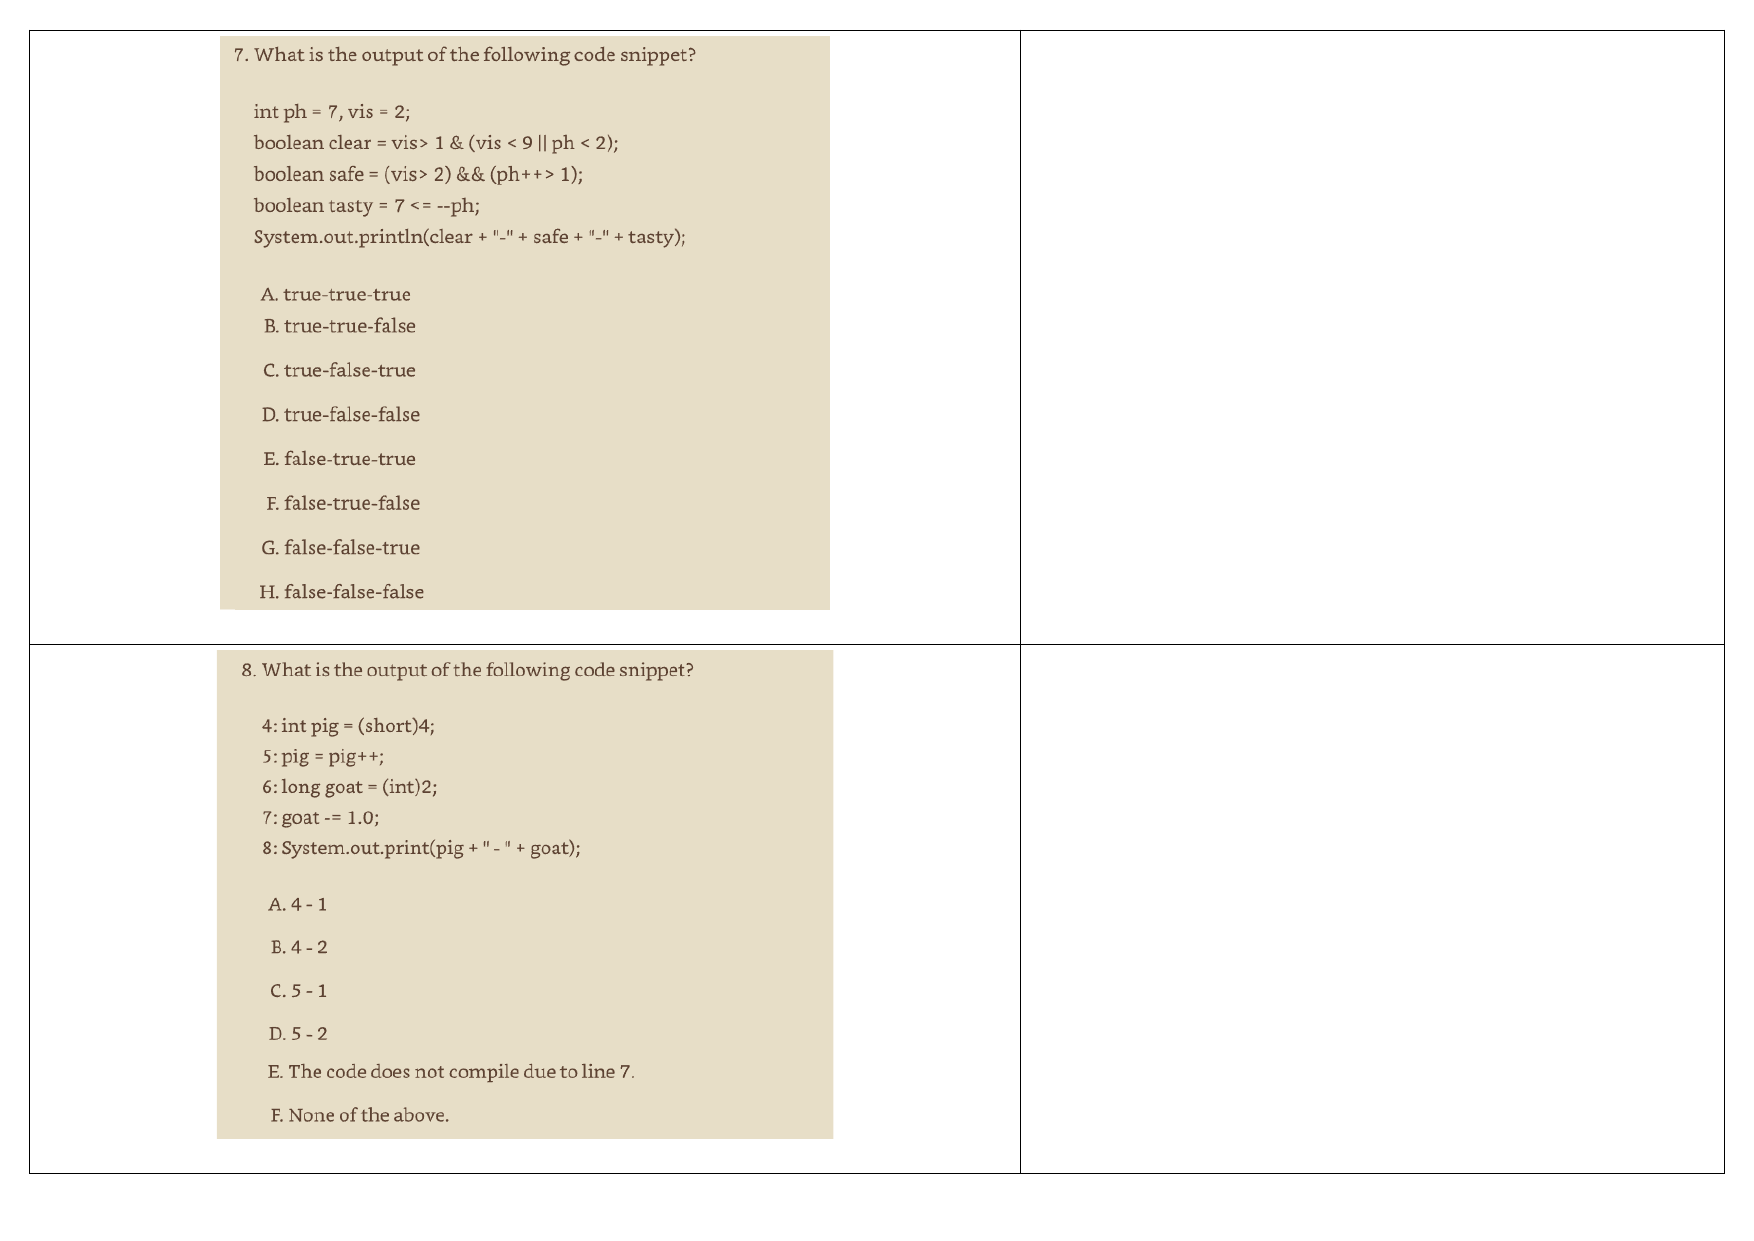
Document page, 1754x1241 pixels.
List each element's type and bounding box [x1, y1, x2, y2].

table_cell [30, 645, 1020, 1173]
picture [216, 650, 834, 1139]
table_cell [1021, 31, 1724, 644]
table_cell [1021, 645, 1724, 1173]
table_cell [30, 31, 1020, 644]
picture [220, 36, 830, 610]
